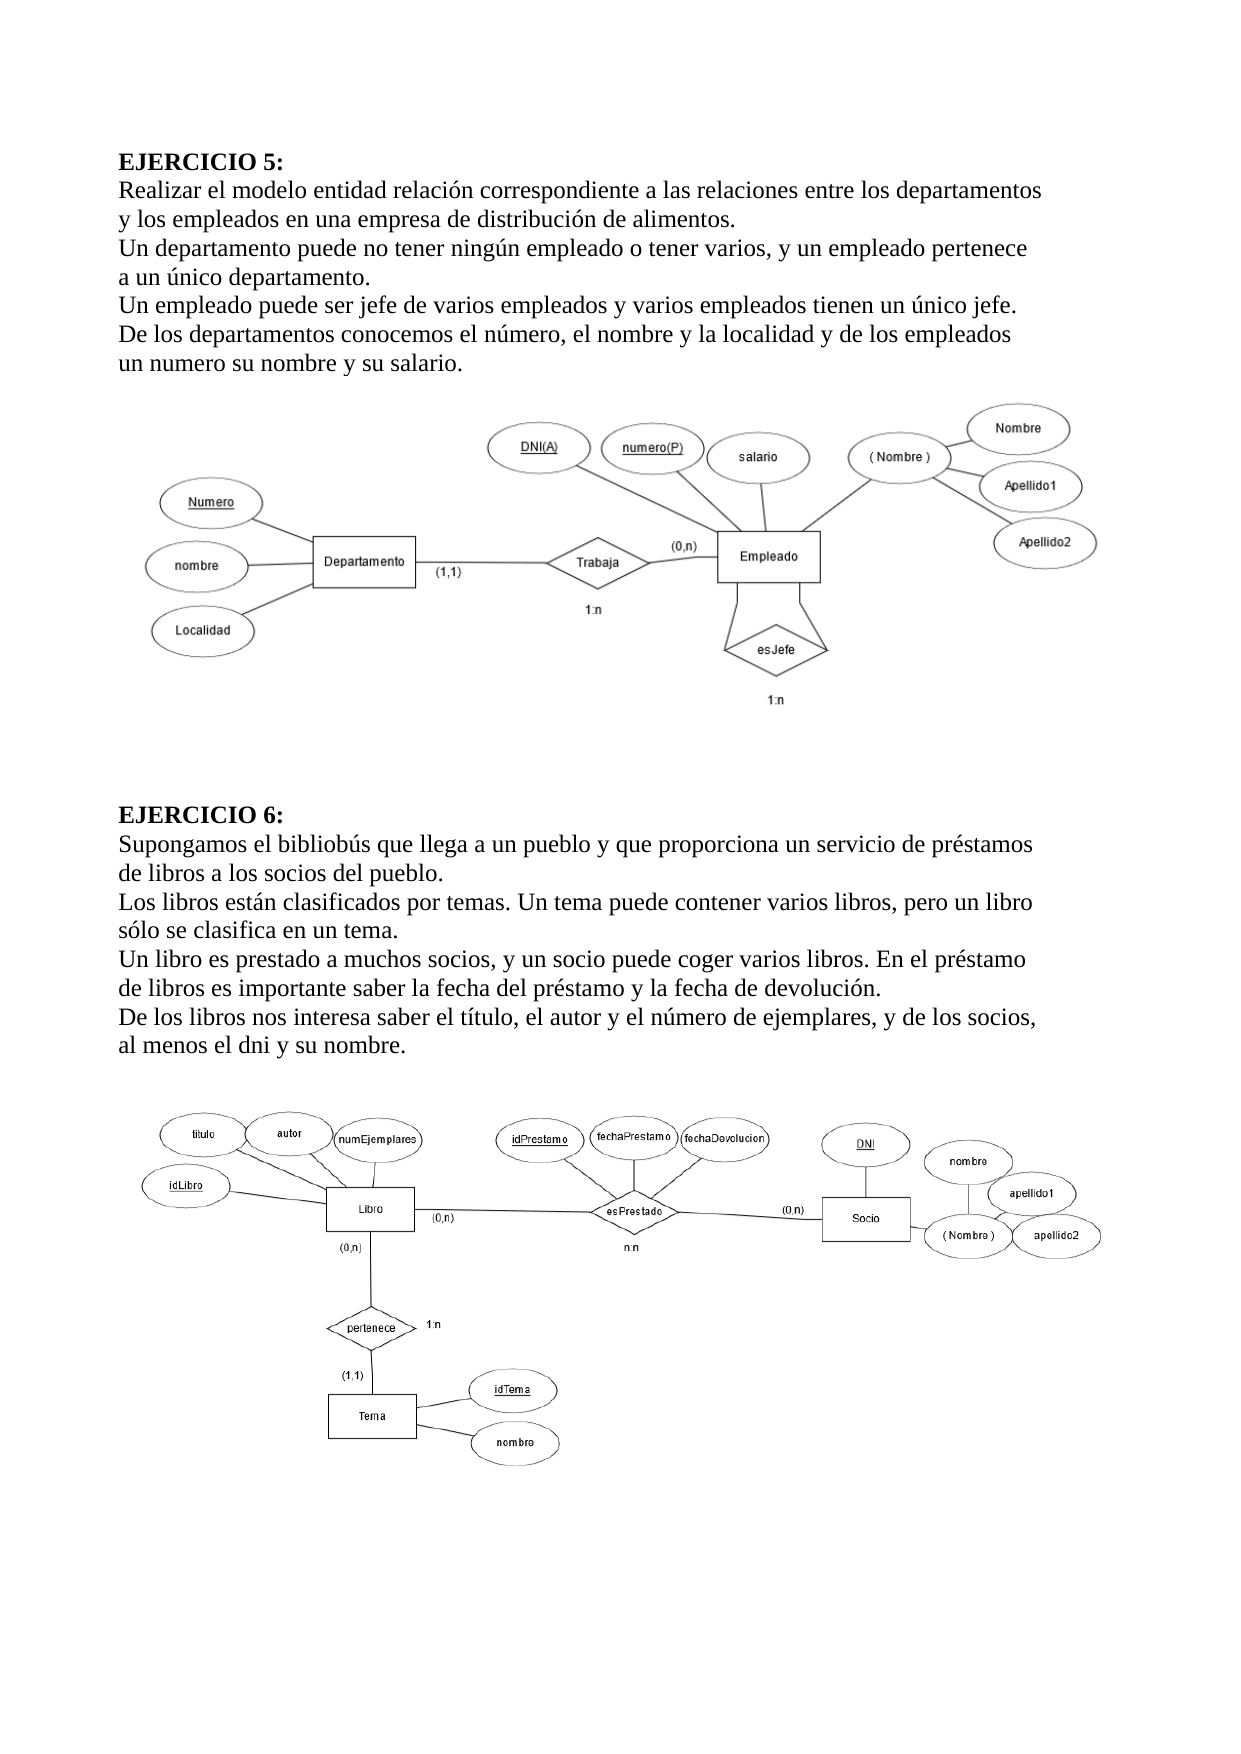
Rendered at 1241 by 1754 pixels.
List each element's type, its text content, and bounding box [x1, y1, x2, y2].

text EJERCICIO 6: [118, 801, 1122, 829]
text Supongamos el bibliobús que llega a un pueblo y que proporciona un servicio de préstamos [118, 829, 1122, 858]
text al menos el dni y su nombre. [118, 1031, 1122, 1059]
text Realizar el modelo entidad relación correspondiente a las relaciones entre los departamentos [118, 176, 1122, 204]
text EJERCICIO 5: [118, 147, 1122, 176]
text De los departamentos conocemos el número, el nombre y la localidad y de los empleados [118, 319, 1122, 348]
picture [118, 376, 1123, 772]
text sólo se clasifica en un tema. [118, 916, 1122, 944]
text Un empleado puede ser jefe de varios empleados y varios empleados tienen un único jefe. [118, 291, 1122, 319]
text de libros a los socios del pueblo. [118, 858, 1122, 887]
text a un único departamento. [118, 262, 1122, 291]
text un numero su nombre y su salario. [118, 348, 1122, 376]
text de libros es importante saber la fecha del préstamo y la fecha de devolución. [118, 973, 1122, 1002]
text Un departamento puede no tener ningún empleado o tener varios, y un empleado pertenece [118, 233, 1122, 262]
text De los libros nos interesa saber el título, el autor y el número de ejemplares, y de los socios, [118, 1002, 1122, 1031]
text y los empleados en una empresa de distribución de alimentos. [118, 204, 1122, 233]
text Un libro es prestado a muchos socios, y un socio puede coger varios libros. En el préstamo [118, 944, 1122, 973]
picture [118, 1088, 1123, 1488]
text Los libros están clasificados por temas. Un tema puede contener varios libros, pero un libro [118, 887, 1122, 916]
